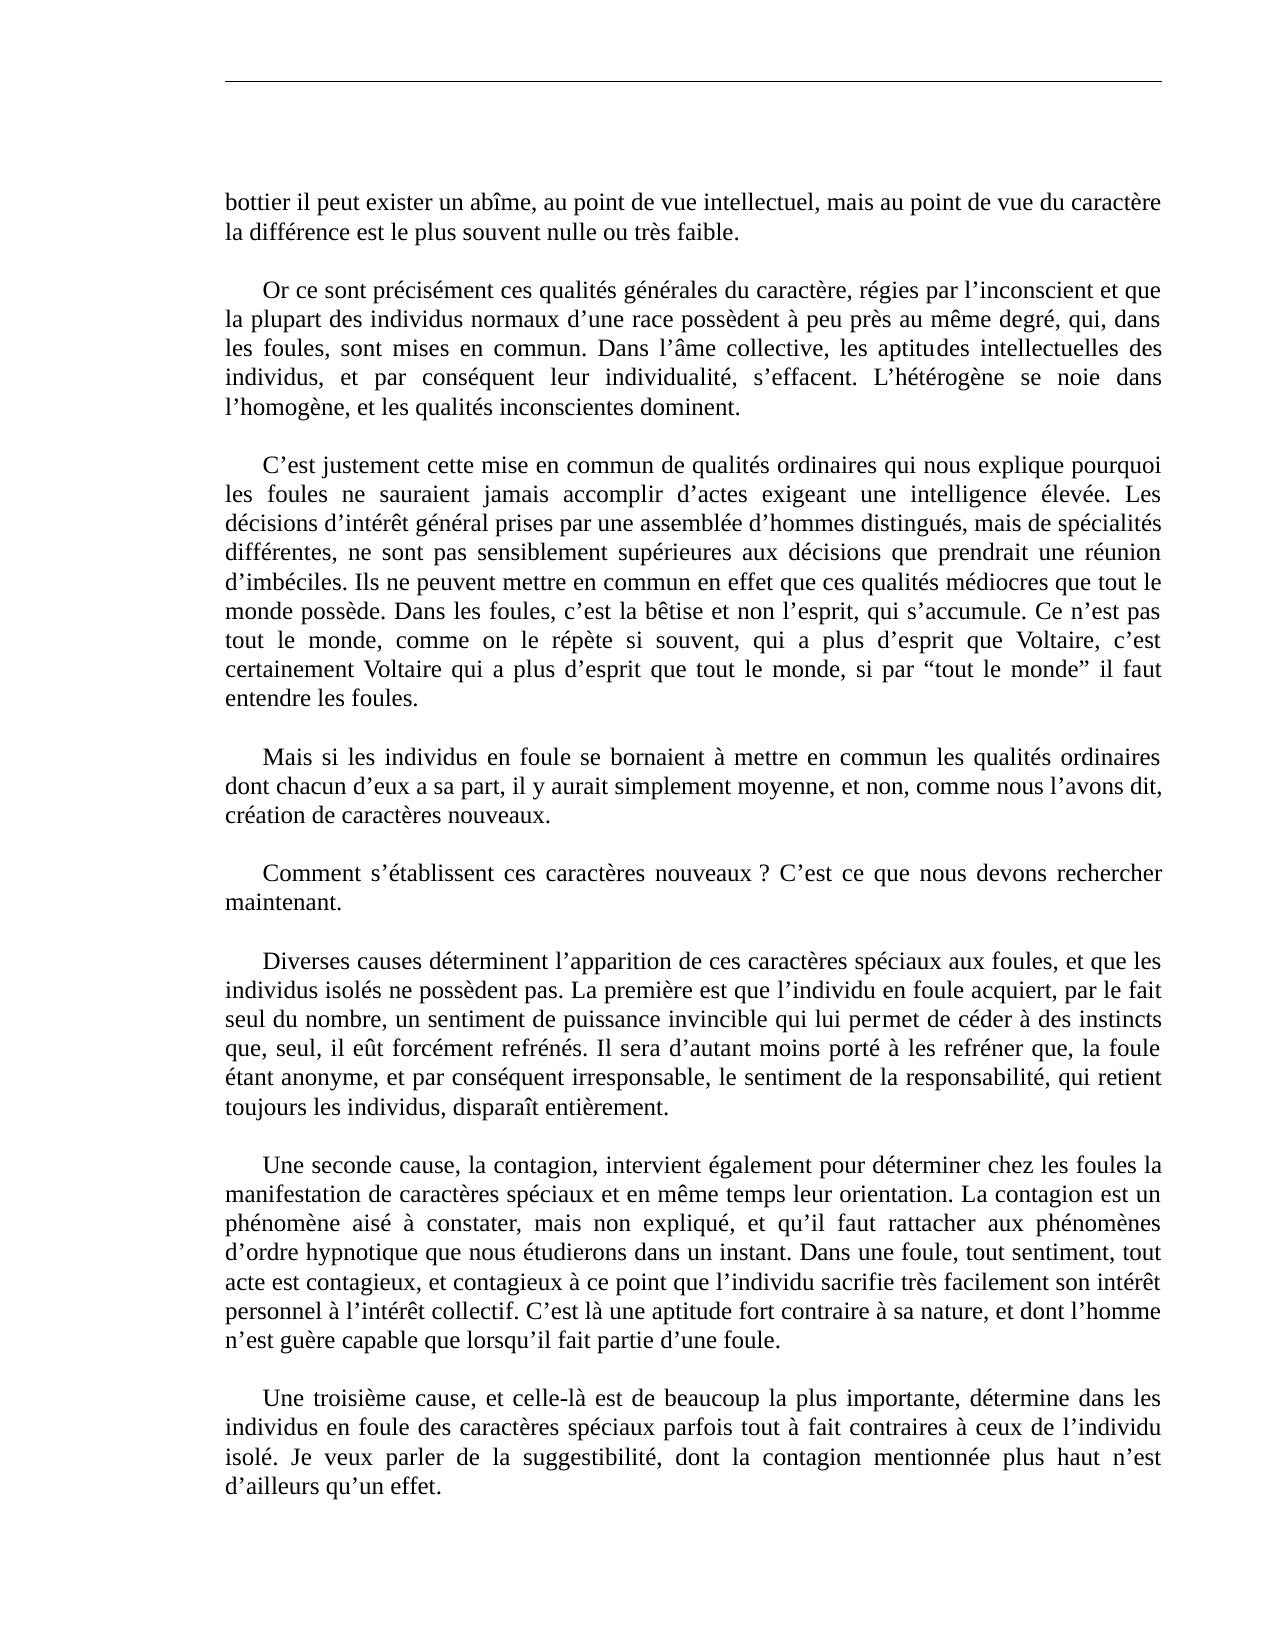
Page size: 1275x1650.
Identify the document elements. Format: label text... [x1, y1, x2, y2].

text bottier il peut exister un abîme, au point de vue intellectuel, mais au point de vue du caractère la différence est le plus sou­vent nulle ou très faible. [225, 187, 1162, 246]
text Or ce sont précisément ces qualités générales du caractère, régies par l’inconscient et que la plupart des individus normaux d’une race possèdent à peu près au même degré, qui, dans les foules, sont mises en commun. Dans l’âme collective, les aptitu­des intellectuelles des individus, et par conséquent leur individualité, s’effacent. L’hétérogène se noie dans l’homogène, et les qualités inconscientes dominent. [225, 275, 1162, 421]
text Diverses causes déterminent l’apparition de ces caractères spéciaux aux foules, et que les individus isolés ne possèdent pas. La première est que l’individu en foule acquiert, par le fait seul du nombre, un sentiment de puissance invincible qui lui per­met de céder à des instincts que, seul, il eût forcément refrénés. Il sera d’autant moins porté à les refréner que, la foule étant anonyme, et par conséquent irresponsable, le sentiment de la responsabilité, qui retient toujours les individus, disparaît entièrement. [225, 946, 1162, 1121]
text Une seconde cause, la contagion, intervient égale­ment pour déterminer chez les foules la manifestation de caractères spéciaux et en même temps leur orientation. La contagion est un phénomène aisé à constater, mais non expliqué, et qu’il faut rattacher aux phénomènes d’ordre hypnotique que nous étudierons dans un instant. Dans une foule, tout sentiment, tout acte est contagieux, et contagieux à ce point que l’individu sacrifie très facilement son intérêt personnel à l’intérêt collectif. C’est là une aptitude fort contraire à sa nature, et dont l’homme n’est guère capable que lorsqu’il fait partie d’une foule. [225, 1150, 1162, 1354]
text Comment s’établissent ces caractères nouveaux ? C’est ce que nous devons rechercher maintenant. [225, 858, 1162, 917]
text Mais si les individus en foule se bornaient à mettre en commun les qualités ordinaires dont chacun d’eux a sa part, il y aurait simplement moyenne, et non, com­me nous l’avons dit, création de caractères nouveaux. [225, 742, 1162, 829]
text Une troisième cause, et celle-là est de beaucoup la plus importante, détermine dans les individus en foule des caractères spéciaux parfois tout à fait contraires à ceux de l’individu isolé. Je veux parler de la suggestibilité, dont la contagion mentionnée plus haut n’est d’ailleurs qu’un effet. [225, 1383, 1162, 1500]
text C’est justement cette mise en commun de qualités ordinaires qui nous explique pourquoi les foules ne sauraient jamais accomplir d’actes exigeant une intelligence élevée. Les décisions d’intérêt général prises par une assemblée d’hommes distingués, mais de spécialités différentes, ne sont pas sensiblement supérieures aux décisions que prendrait une réunion d’imbéciles. Ils ne peuvent mettre en commun en effet que ces qualités médiocres que tout le monde possède. Dans les foules, c’est la bêtise et non l’esprit, qui s’accumule. Ce n’est pas tout le monde, comme on le répète si souvent, qui a plus d’esprit que Voltaire, c’est certainement Voltaire qui a plus d’esprit que tout le monde, si par “tout le monde” il faut entendre les foules. [225, 450, 1162, 712]
